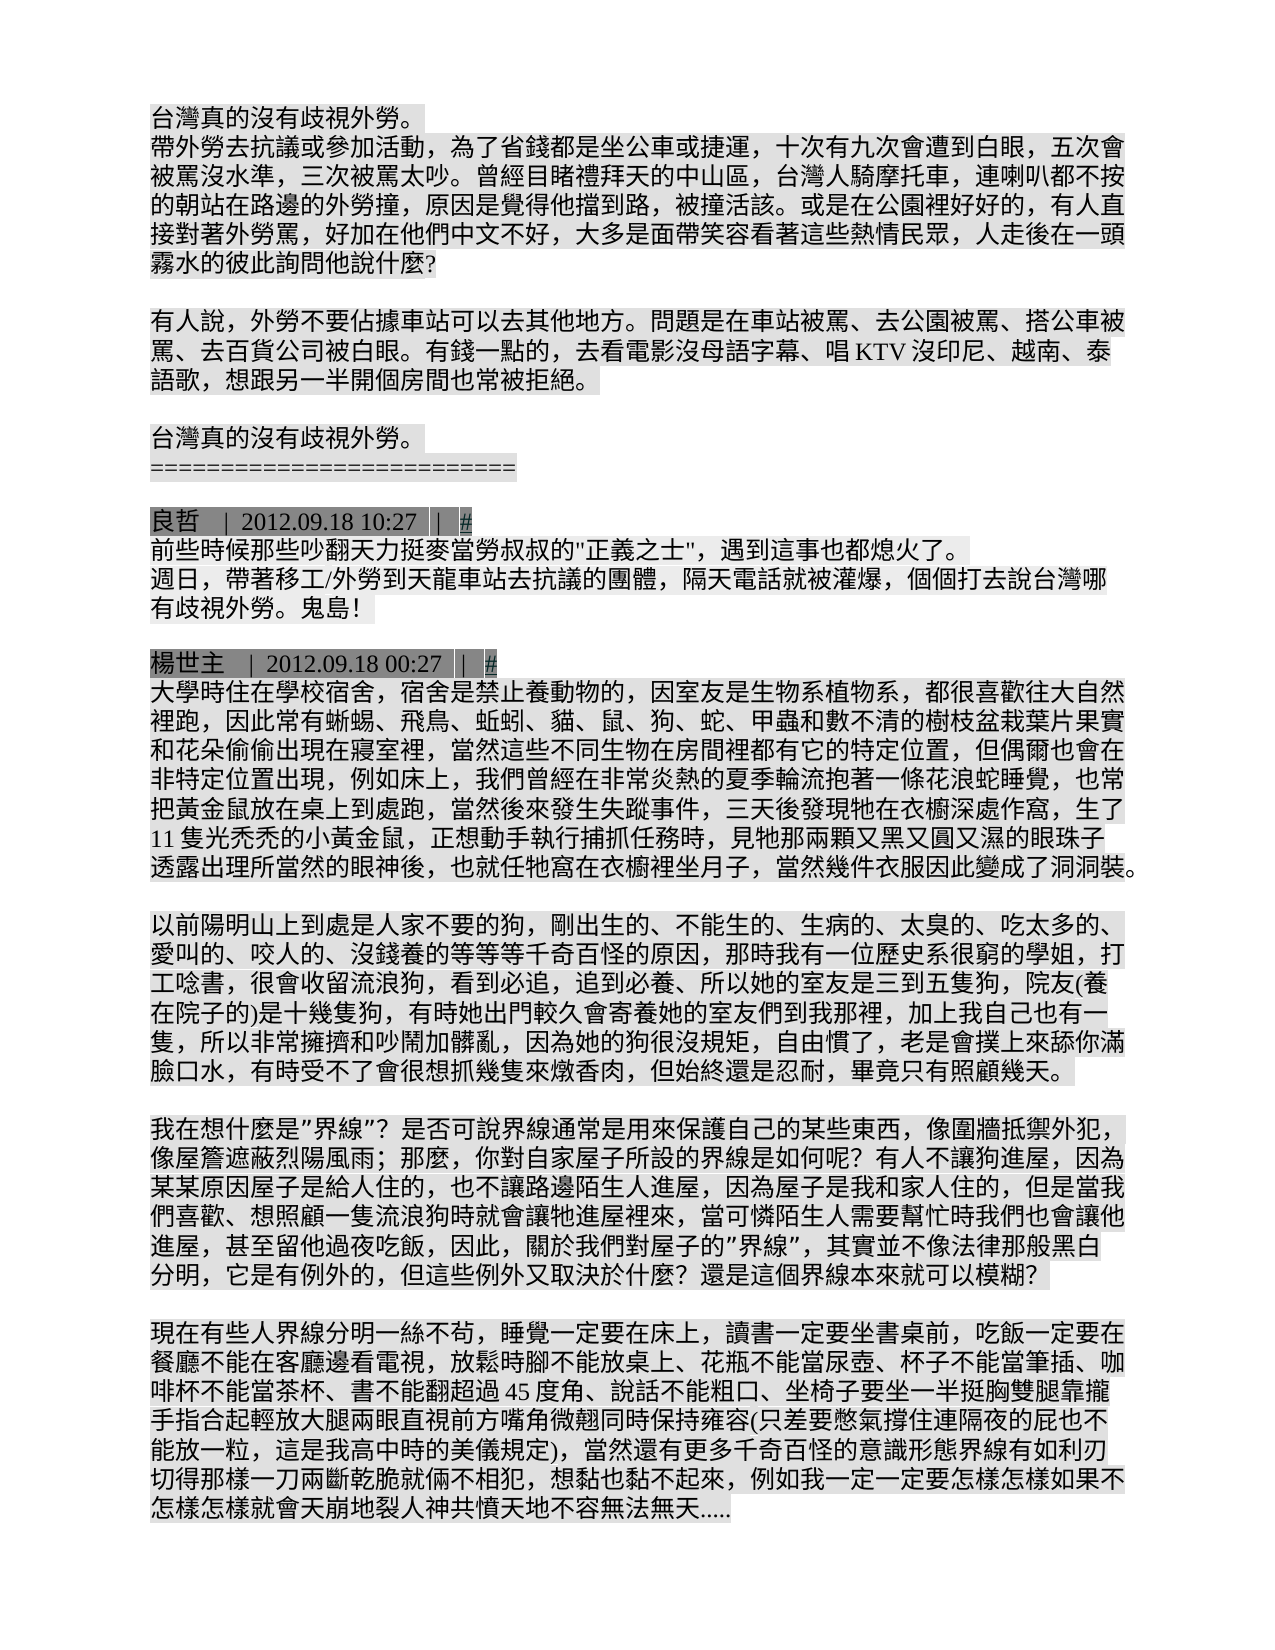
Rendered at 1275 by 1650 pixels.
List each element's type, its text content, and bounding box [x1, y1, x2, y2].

text 楊世主 | 2012.09.18 00:27 | # [150, 649, 1125, 678]
text 轉貼自台灣國際勞工協會(TIWA)工作人員的臉書 ========================== 今天一整天在外開庭、走跳，除了打到手機的某位熱情民眾的問候外，算是逃過【真的沒有歧視外勞】的愛台灣式電話轟炸。 台灣真的沒有歧視外勞。 禮拜天行動結束後，下午一點多接到許密的電話，說是帶菲律賓人去新生公園練鼓，不到半小時馬上有警察來驅離，說是有圖書館，有人抗議太吵不能看書芸芸，還要他們申請集會不然違法等等。問題是新生公園是松山機場飛機起降必經之地，壓根沒有圖書館或住家。如果練鼓要申請，那在公園跳土風舞、打太極拳、練外丹功的人全部都違反集會遊行法了。 台灣真的沒有歧視外勞。 忘了有幾次，在TIWA後面的小公園辦勞教、聖誕餐會、生日餐會、練舞表演等，半小時以內絕對會有警察來關切，原因不外乎是有人抗議外勞太吵，坐在公園地上喝酒吃東西有礙觀瞻、太多外勞小孩被嚇到等等。警察一來就不會走了，非要在原地不斷規勸，要你提早結束，或是乾脆站崗表示盡職，請他吃蛋糕也不吃，真掃興。 台灣真的沒有歧視外勞。 TIWA搬了好幾次家，每次都被鄰居抗議、被管委或抗議，原因禮拜天太吵、是太多【烏漆嘛黑的人】進出、樓梯間髒亂一定是外勞亂丟垃圾等，貼字條、找房東施壓、或是直接開罵要求我們立刻搬走，不然要找律師告我們。 台灣真的沒有歧視外勞。 帶外勞去抗議或參加活動，為了省錢都是坐公車或捷運，十次有九次會遭到白眼，五次會被罵沒水準，三次被罵太吵。曾經目睹禮拜天的中山區，台灣人騎摩托車，連喇叭都不按的朝站在路邊的外勞撞，原因是覺得他擋到路，被撞活該。或是在公園裡好好的，有人直接對著外勞罵，好加在他們中文不好，大多是面帶笑容看著這些熱情民眾，人走後在一頭霧水的彼此詢問他說什麼? 有人說，外勞不要佔據車站可以去其他地方。問題是在車站被罵、去公園被罵、搭公車被罵、去百貨公司被白眼。有錢一點的，去看電影沒母語字幕、唱KTV沒印尼、越南、泰語歌，想跟另一半開個房間也常被拒絕。 台灣真的沒有歧視外勞。 ========================== [150, 75, 1125, 482]
text 大學時住在學校宿舍，宿舍是禁止養動物的，因室友是生物系植物系，都很喜歡往大自然裡跑，因此常有蜥蜴、飛鳥、蚯蚓、貓、鼠、狗、蛇、甲蟲和數不清的樹枝盆栽葉片果實和花朵偷偷出現在寢室裡，當然這些不同生物在房間裡都有它的特定位置，但偶爾也會在非特定位置出現，例如床上，我們曾經在非常炎熱的夏季輪流抱著一條花浪蛇睡覺，也常把黃金鼠放在桌上到處跑，當然後來發生失蹤事件，三天後發現牠在衣櫥深處作窩，生了11隻光禿禿的小黃金鼠，正想動手執行捕抓任務時，見牠那兩顆又黑又圓又濕的眼珠子透露出理所當然的眼神後，也就任牠窩在衣櫥裡坐月子，當然幾件衣服因此變成了洞洞裝。 以前陽明山上到處是人家不要的狗，剛出生的、不能生的、生病的、太臭的、吃太多的、愛叫的、咬人的、沒錢養的等等等千奇百怪的原因，那時我有一位歷史系很窮的學姐，打工唸書，很會收留流浪狗，看到必追，追到必養、所以她的室友是三到五隻狗，院友(養在院子的)是十幾隻狗，有時她出門較久會寄養她的室友們到我那裡，加上我自己也有一隻，所以非常擁擠和吵鬧加髒亂，因為她的狗很沒規矩，自由慣了，老是會撲上來舔你滿臉口水，有時受不了會很想抓幾隻來燉香肉，但始終還是忍耐，畢竟只有照顧幾天。 我在想什麼是”界線”？是否可說界線通常是用來保護自己的某些東西，像圍牆抵禦外犯，像屋簷遮蔽烈陽風雨；那麼，你對自家屋子所設的界線是如何呢？有人不讓狗進屋，因為某某原因屋子是給人住的，也不讓路邊陌生人進屋，因為屋子是我和家人住的，但是當我們喜歡、想照顧一隻流浪狗時就會讓牠進屋裡來，當可憐陌生人需要幫忙時我們也會讓他進屋，甚至留他過夜吃飯，因此，關於我們對屋子的”界線”，其實並不像法律那般黑白分明，它是有例外的，但這些例外又取決於什麼？還是這個界線本來就可以模糊？ 現在有些人界線分明一絲不茍，睡覺一定要在床上，讀書一定要坐書桌前，吃飯一定要在餐廳不能在客廳邊看電視，放鬆時腳不能放桌上、花瓶不能當尿壺、杯子不能當筆插、咖啡杯不能當茶杯、書不能翻超過45度角、說話不能粗口、坐椅子要坐一半挺胸雙腿靠攏手指合起輕放大腿兩眼直視前方嘴角微翹同時保持雍容(只差要憋氣撐住連隔夜的屁也不能放一粒，這是我高中時的美儀規定)，當然還有更多千奇百怪的意識形態界線有如利刃切得那樣一刀兩斷乾脆就倆不相犯，想黏也黏不起來，例如我一定一定要怎樣怎樣如果不怎樣怎樣就會天崩地裂人神共憤天地不容無法無天..... 但我們一定一定要怎樣怎樣嗎？還是這只是你自己切的刀劃的痕立的界？記得董事長一篇文章說到關於燈光的邊緣，當然我這裡只是借來說說那個燈所射下的光線是找不到確切的邊界的，而我覺得那樣的模糊邊緣很朦朧很美很溫柔，不像正對光源那樣刺眼而使人盲目。 這個社區，也是燈光正中太亮太刺眼了。 [150, 678, 1125, 1552]
text 前些時候那些吵翻天力挺麥當勞叔叔的"正義之士"，遇到這事也都熄火了。 週日，帶著移工/外勞到天龍車站去抗議的團體，隔天電話就被灌爆，個個打去說台灣哪有歧視外勞。鬼島！ [150, 536, 1125, 624]
text 良哲 | 2012.09.18 10:27 | # [150, 507, 1125, 536]
